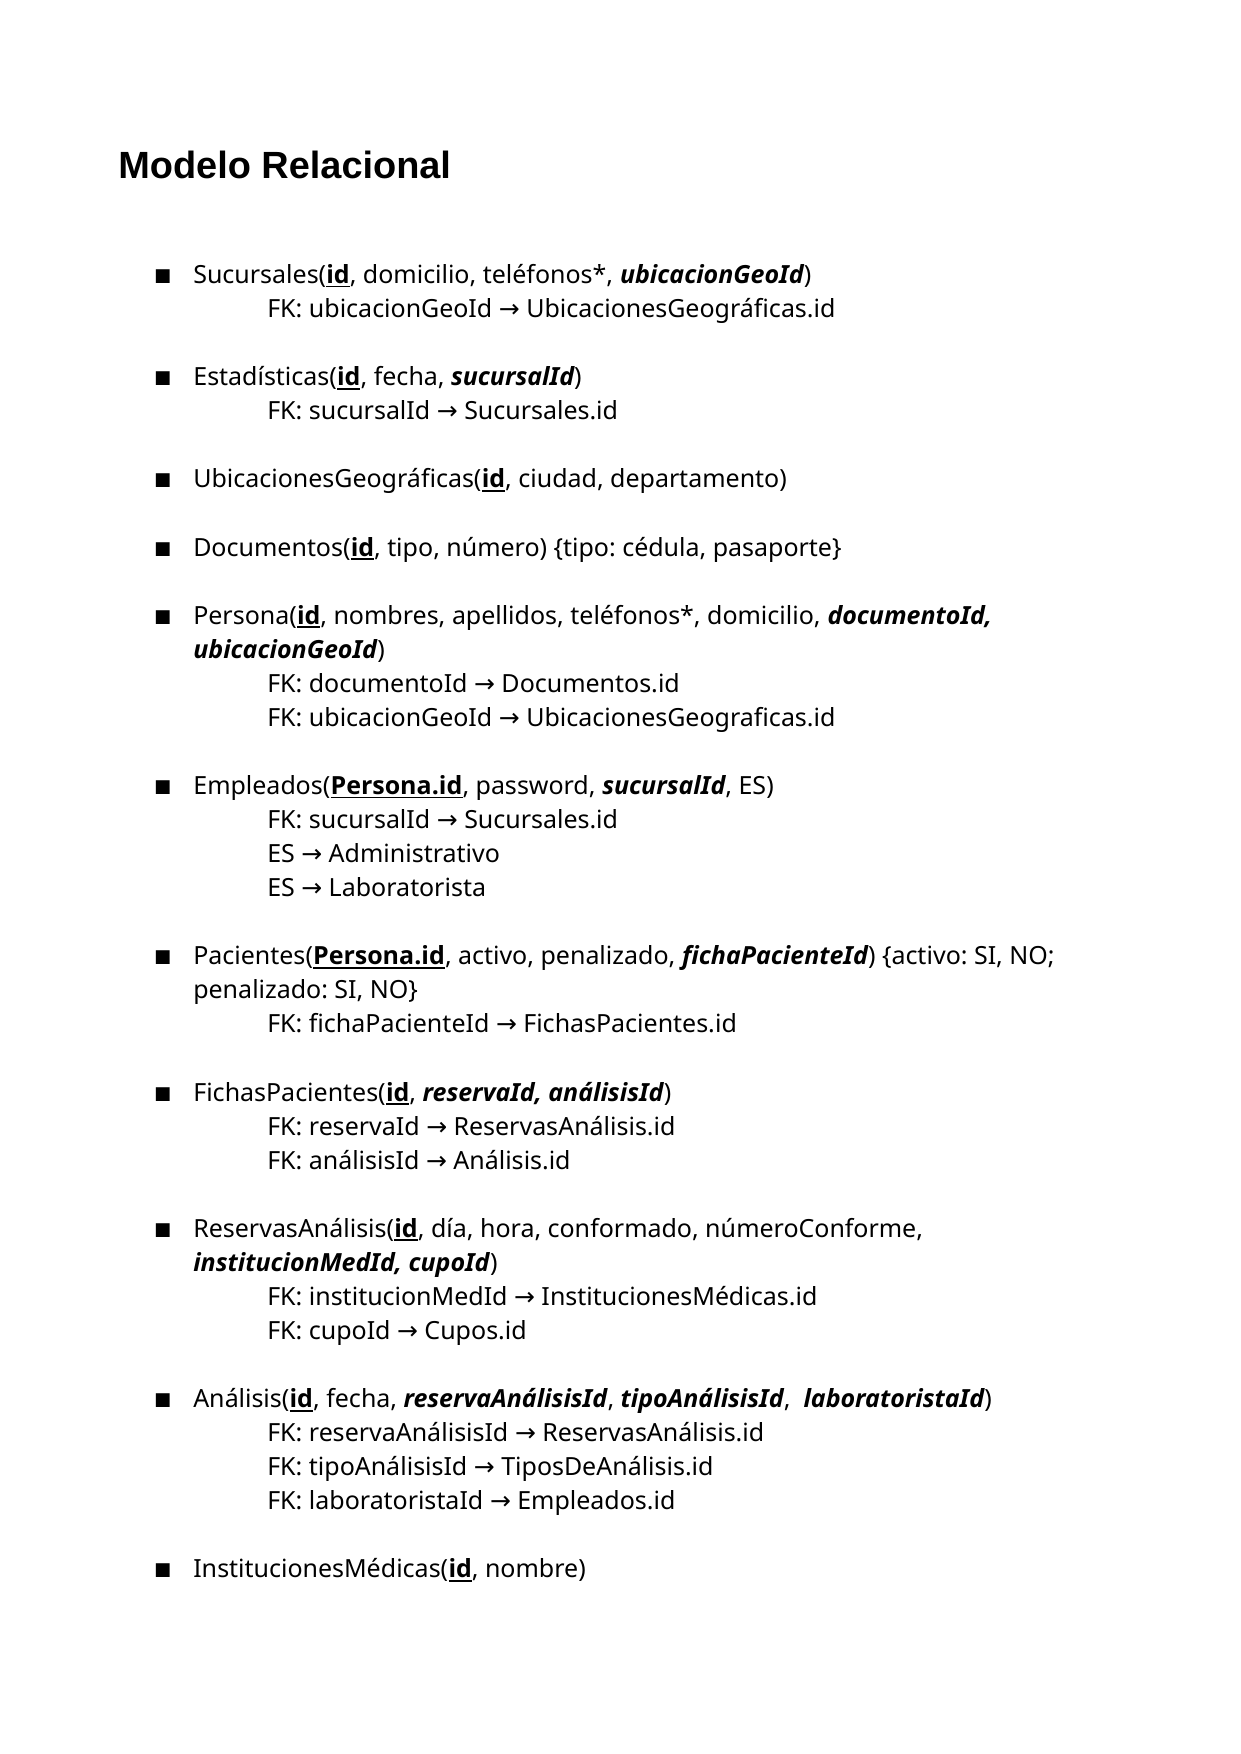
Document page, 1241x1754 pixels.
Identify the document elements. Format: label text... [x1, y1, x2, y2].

list ReservasAnálisis(id, día, hora, conformado, númeroConforme, institucionMedId, cupoId) [156, 1211, 1122, 1279]
list Documentos(id, tipo, número) {tipo: cédula, pasaporte} [156, 529, 1122, 563]
list Sucursales(id, domicilio, teléfonos*, ubicacionGeoId) [156, 257, 1122, 291]
list FK: cupoId → Cupos.id [156, 1313, 1122, 1347]
list FichasPacientes(id, reservaId, análisisId) [156, 1074, 1122, 1108]
list FK: fichaPacienteId → FichasPacientes.id [156, 1006, 1122, 1040]
list FK: ubicacionGeoId → UbicacionesGeograficas.id [156, 699, 1122, 734]
list InstitucionesMédicas(id, nombre) [156, 1551, 1122, 1585]
list ES → Administrativo [156, 836, 1122, 870]
list Estadísticas(id, fecha, sucursalId) [156, 359, 1122, 393]
list FK: ubicacionGeoId → UbicacionesGeográficas.id [156, 291, 1122, 325]
list FK: tipoAnálisisId → TiposDeAnálisis.id [156, 1449, 1122, 1483]
list FK: reservaId → ReservasAnálisis.id [156, 1108, 1122, 1142]
list Análisis(id, fecha, reservaAnálisisId, tipoAnálisisId, laboratoristaId) [156, 1381, 1122, 1415]
list FK: institucionMedId → InstitucionesMédicas.id [156, 1279, 1122, 1313]
list Persona(id, nombres, apellidos, teléfonos*, domicilio, documentoId, ubicacionGeoId) [156, 597, 1122, 666]
list FK: sucursalId → Sucursales.id [156, 393, 1122, 427]
list UbicacionesGeográficas(id, ciudad, departamento) [156, 461, 1122, 495]
list FK: documentoId → Documentos.id [156, 666, 1122, 699]
list FK: sucursalId → Sucursales.id [156, 802, 1122, 836]
list ES → Laboratorista [156, 870, 1122, 904]
list FK: laboratoristaId → Empleados.id [156, 1483, 1122, 1517]
subtitle Modelo Relacional [118, 143, 1122, 187]
list FK: análisisId → Análisis.id [156, 1142, 1122, 1176]
list FK: reservaAnálisisId → ReservasAnálisis.id [156, 1415, 1122, 1449]
list Pacientes(Persona.id, activo, penalizado, fichaPacienteId) {activo: SI, NO; penalizado: SI, NO} [156, 938, 1122, 1006]
list Empleados(Persona.id, password, sucursalId, ES) [156, 768, 1122, 802]
